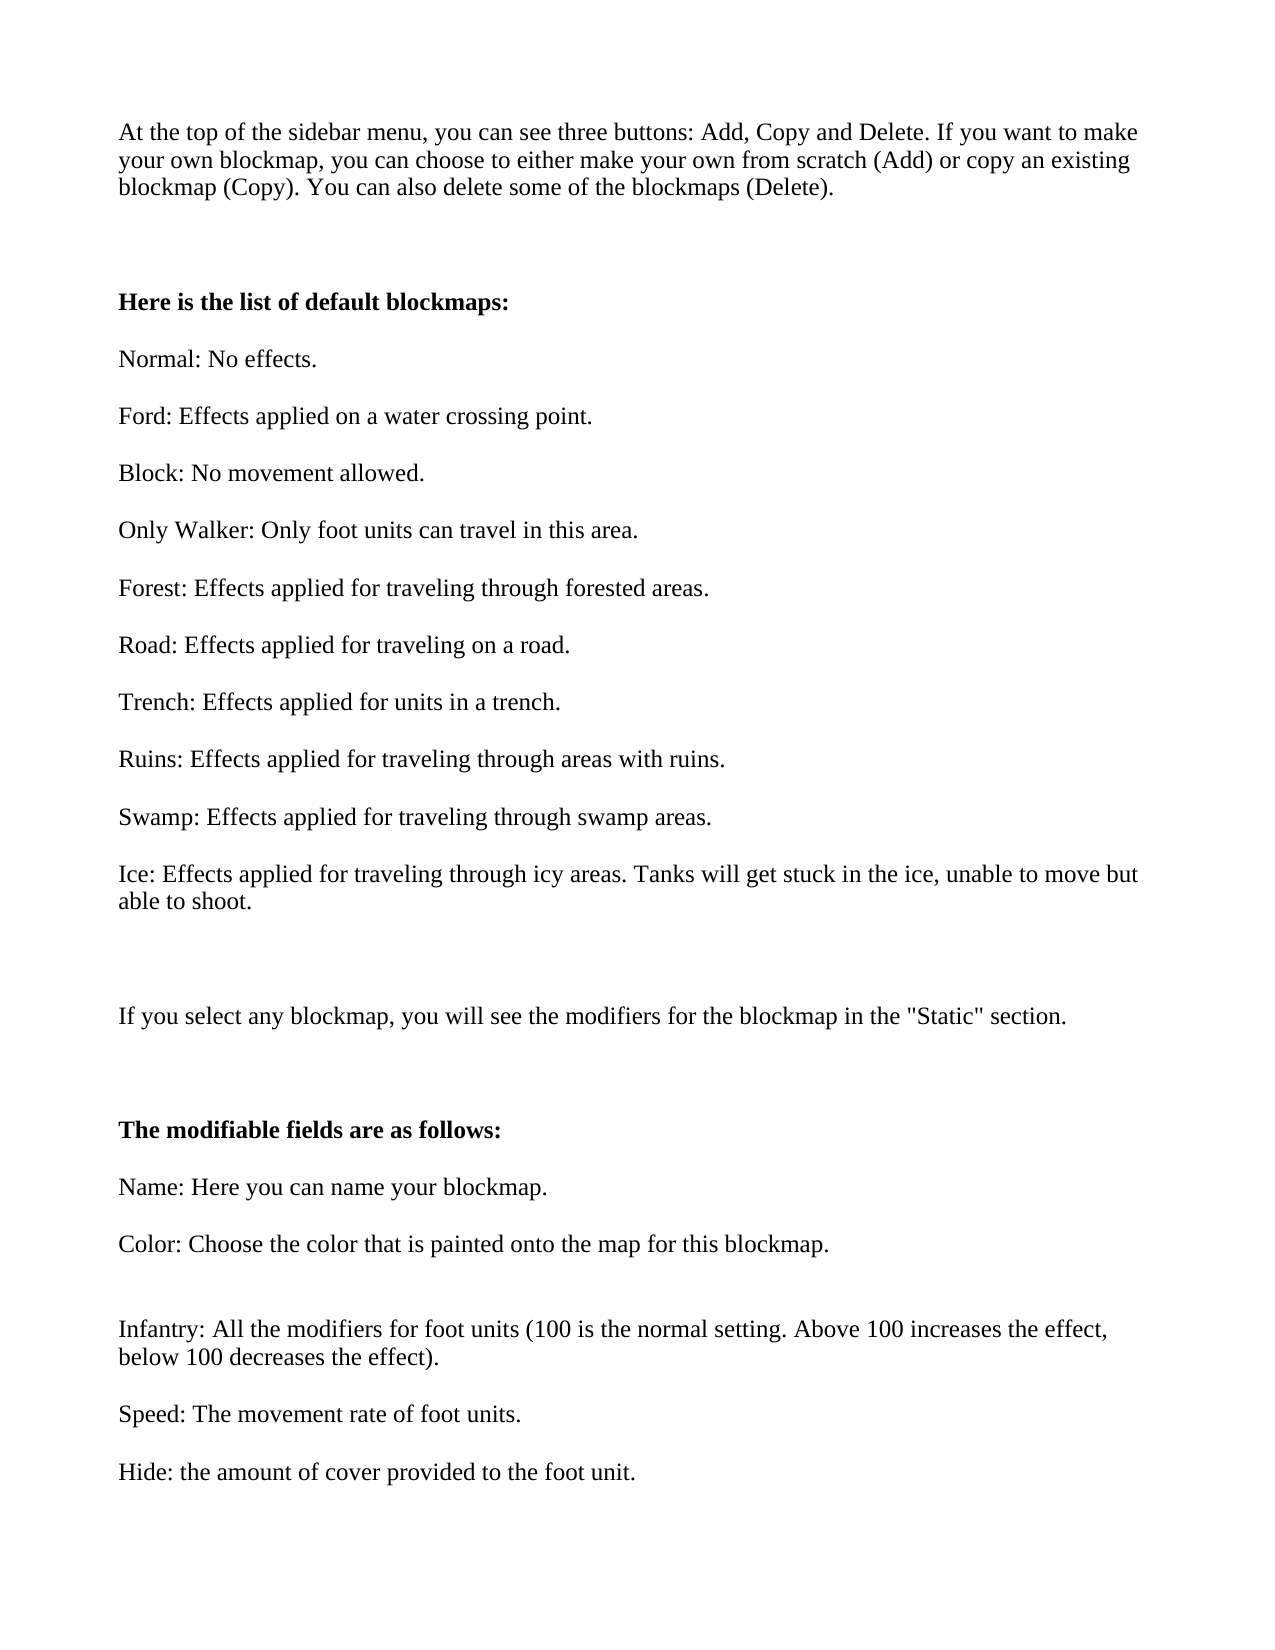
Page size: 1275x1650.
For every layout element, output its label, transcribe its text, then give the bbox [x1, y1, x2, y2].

text Ford: Effects applied on a water crossing point. [118, 402, 1157, 430]
text If you select any blockmap, you will see the modifiers for the blockmap in the "Static" section. [118, 1002, 1157, 1029]
text The modifiable fields are as follows: [118, 1116, 1157, 1144]
text Trench: Effects applied for units in a trench. [118, 688, 1157, 716]
text Ruins: Effects applied for traveling through areas with ruins. [118, 745, 1157, 773]
text Swamp: Effects applied for traveling through swamp areas. [118, 803, 1157, 830]
text Block: No movement allowed. [118, 459, 1157, 487]
text Forest: Effects applied for traveling through forested areas. [118, 574, 1157, 602]
text Road: Effects applied for traveling on a road. [118, 631, 1157, 659]
text Speed: The movement rate of foot units. [118, 1400, 1157, 1428]
text Only Walker: Only foot units can travel in this area. [118, 517, 1157, 544]
text Infantry: All the modifiers for foot units (100 is the normal setting. Above 100 increases the effect, below 100 decreases the effect). [118, 1288, 1157, 1371]
text Here is the list of default blockmaps: [118, 288, 1157, 316]
text At the top of the sidebar menu, you can see three buttons: Add, Copy and Delete. If you want to make your own blockmap, you can choose to either make your own from scratch (Add) or copy an existing blockmap (Copy). You can also delete some of the blockmaps (Delete). [118, 118, 1157, 201]
text Name: Here you can name your blockmap. [118, 1173, 1157, 1201]
text Color: Choose the color that is painted onto the map for this blockmap. [118, 1231, 1157, 1258]
text Ice: Effects applied for traveling through icy areas. Tanks will get stuck in the ice, unable to move but able to shoot. [118, 860, 1157, 915]
text Hide: the amount of cover provided to the foot unit. [118, 1458, 1157, 1485]
text Normal: No effects. [118, 345, 1157, 373]
